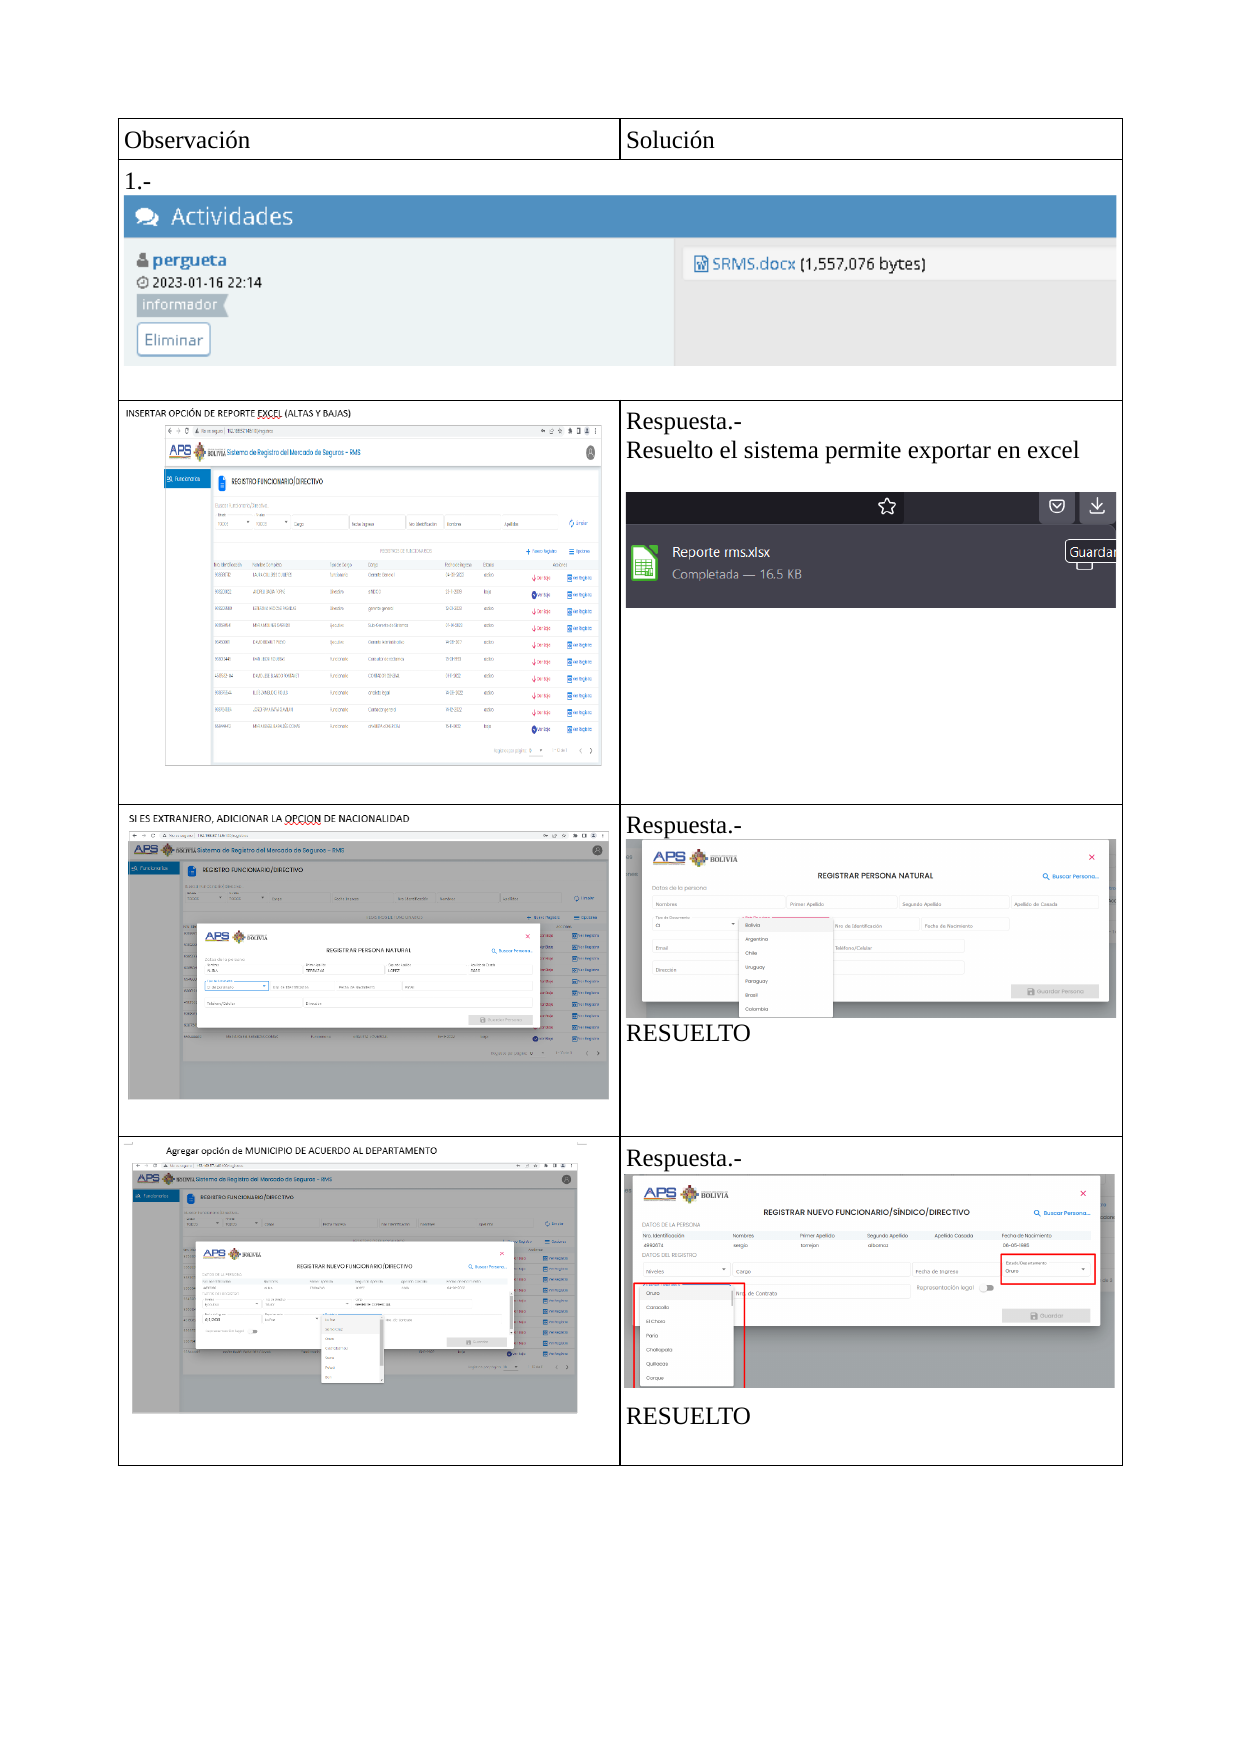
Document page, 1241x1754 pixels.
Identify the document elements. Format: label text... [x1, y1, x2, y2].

table_cell Respuesta.- RESUELTO [621, 805, 1122, 1136]
table_cell Respuesta.- RESUELTO [621, 1137, 1122, 1464]
table_cell [119, 805, 619, 1136]
picture [123, 406, 615, 770]
table_cell [119, 1137, 619, 1464]
table_cell 1.- [119, 160, 1122, 399]
table_header Solución [621, 119, 1122, 159]
picture [123, 810, 615, 1102]
picture [123, 195, 1117, 366]
picture [123, 1142, 615, 1419]
picture [625, 492, 1117, 608]
picture [625, 839, 1117, 1018]
table_header Observación [119, 119, 619, 159]
picture [624, 1174, 1115, 1388]
table_cell Respuesta.- Resuelto el sistema permite exportar en excel [621, 401, 1122, 804]
table_cell [119, 401, 619, 804]
